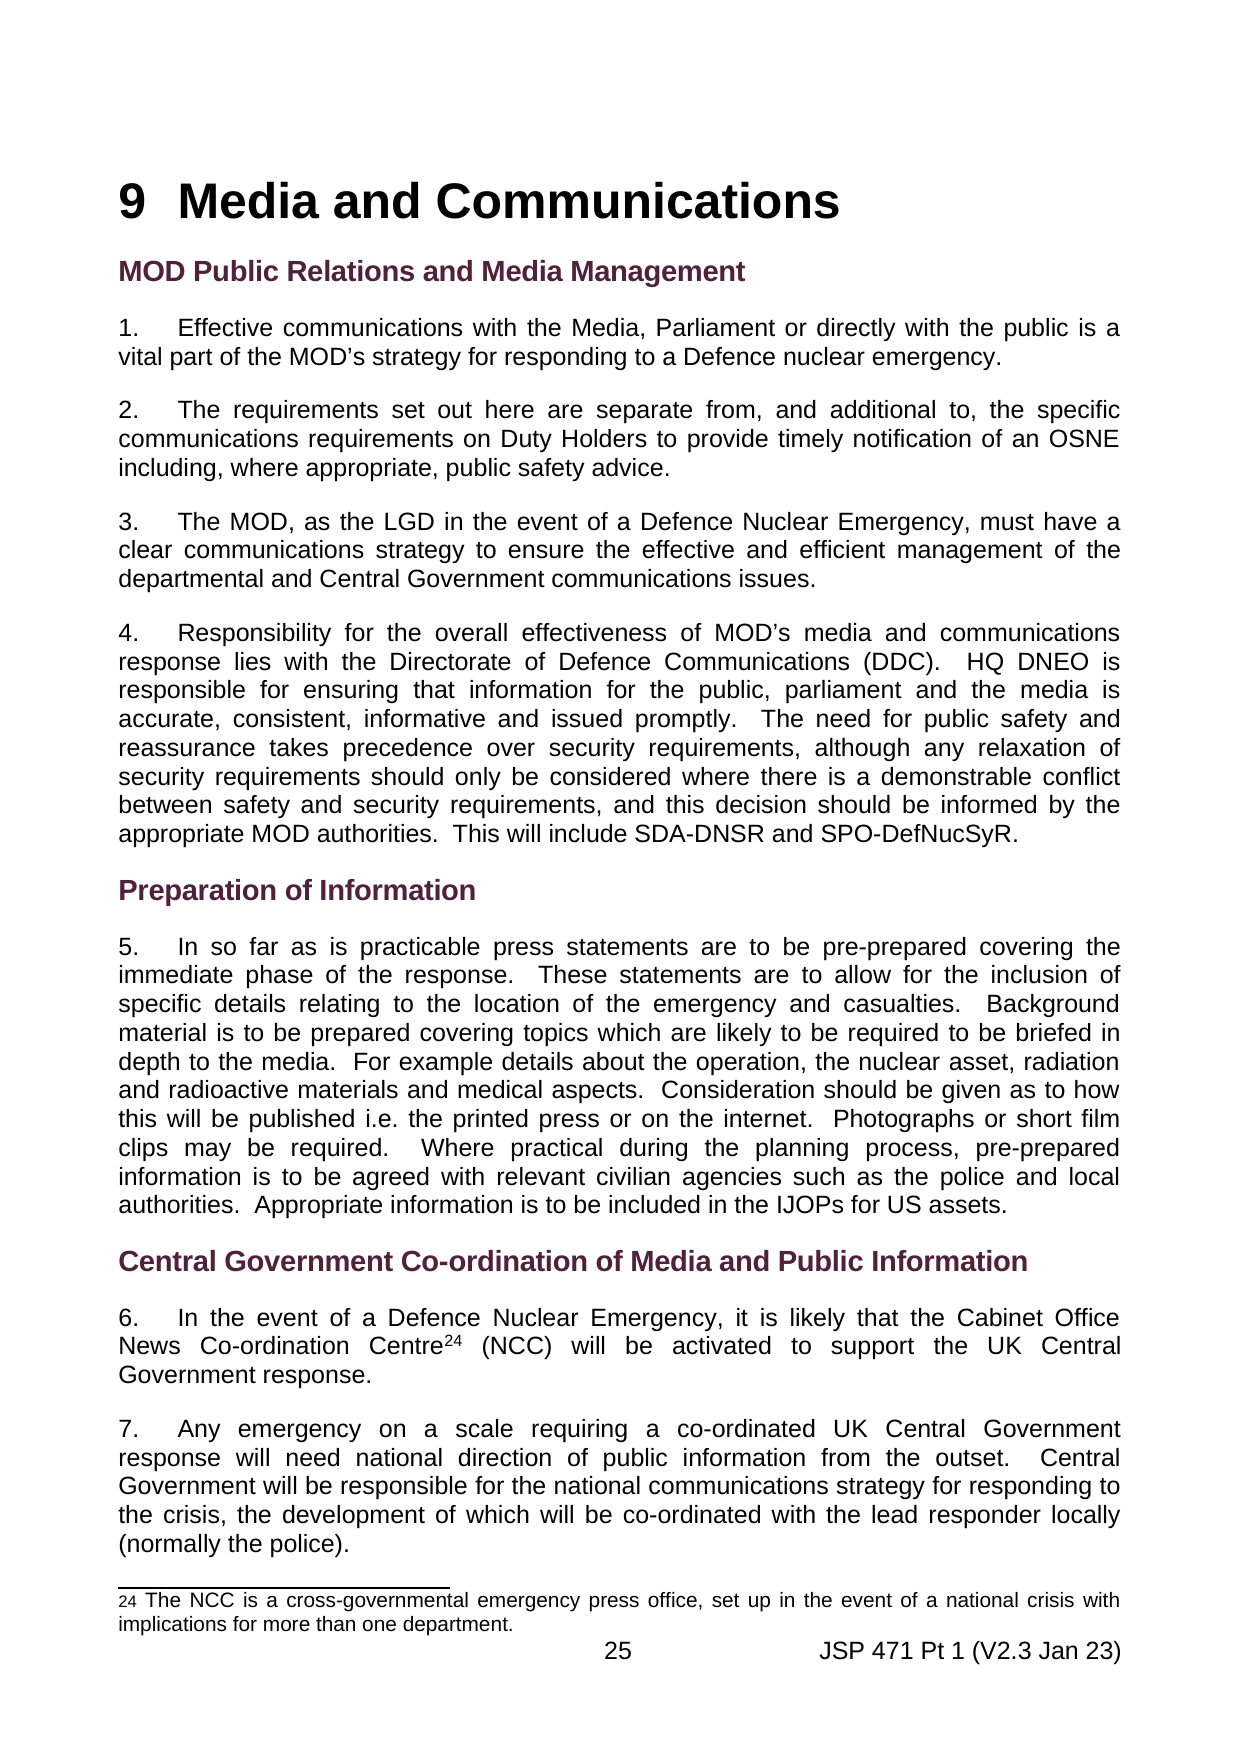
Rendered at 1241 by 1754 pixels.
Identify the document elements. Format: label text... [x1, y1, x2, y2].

list The requirements set out here are separate from, and additional to, the specific communications requirements on Duty Holders to provide timely notification of an OSNE including, where appropriate, public safety advice. [118, 395, 1122, 482]
list The NCC is a cross-governmental emergency press office, set up in the event of a national crisis with implications for more than one department. [118, 1588, 1122, 1636]
subtitle Central Government Co-ordination of Media and Public Information [118, 1244, 1122, 1277]
list Effective communications with the Media, Parliament or directly with the public is a vital part of the MOD’s strategy for responding to a Defence nuclear emergency. [118, 313, 1122, 370]
list Responsibility for the overall effectiveness of MOD’s media and communications response lies with the Directorate of Defence Communications (DDC). HQ DNEO is responsible for ensuring that information for the public, parliament and the media is accurate, consistent, informative and issued promptly. The need for public safety and reassurance takes precedence over security requirements, although any relaxation of security requirements should only be considered where there is a demonstrable conflict between safety and security requirements, and this decision should be informed by the appropriate MOD authorities. This will include SDA-DNSR and SPO-DefNucSyR. [118, 618, 1122, 848]
subtitle MOD Public Relations and Media Management [118, 254, 1122, 288]
list In the event of a Defence Nuclear Emergency, it is likely that the Cabinet Office News Co-ordination Centre (NCC) will be activated to support the UK Central Government response. [118, 1302, 1122, 1389]
subtitle Preparation of Information [118, 873, 1122, 906]
list Any emergency on a scale requiring a co-ordinated UK Central Government response will need national direction of public information from the outset. Central Government will be responsible for the national communications strategy for responding to the crisis, the development of which will be co-ordinated with the lead responder locally (normally the police). [118, 1414, 1122, 1557]
subtitle 9 Media and Communications [118, 172, 1122, 229]
list In so far as is practicable press statements are to be pre-prepared covering the immediate phase of the response. These statements are to allow for the inclusion of specific details relating to the location of the emergency and casualties. Background material is to be prepared covering topics which are likely to be required to be briefed in depth to the media. For example details about the operation, the nuclear asset, radiation and radioactive materials and medical aspects. Consideration should be given as to how this will be published i.e. the printed press or on the internet. Photographs or short film clips may be required. Where practical during the planning process, pre-prepared information is to be agreed with relevant civilian agencies such as the police and local authorities. Appropriate information is to be included in the IJOPs for US assets. [118, 931, 1122, 1219]
list The MOD, as the LGD in the event of a Defence Nuclear Emergency, must have a clear communications strategy to ensure the effective and efficient management of the departmental and Central Government communications issues. [118, 507, 1122, 593]
